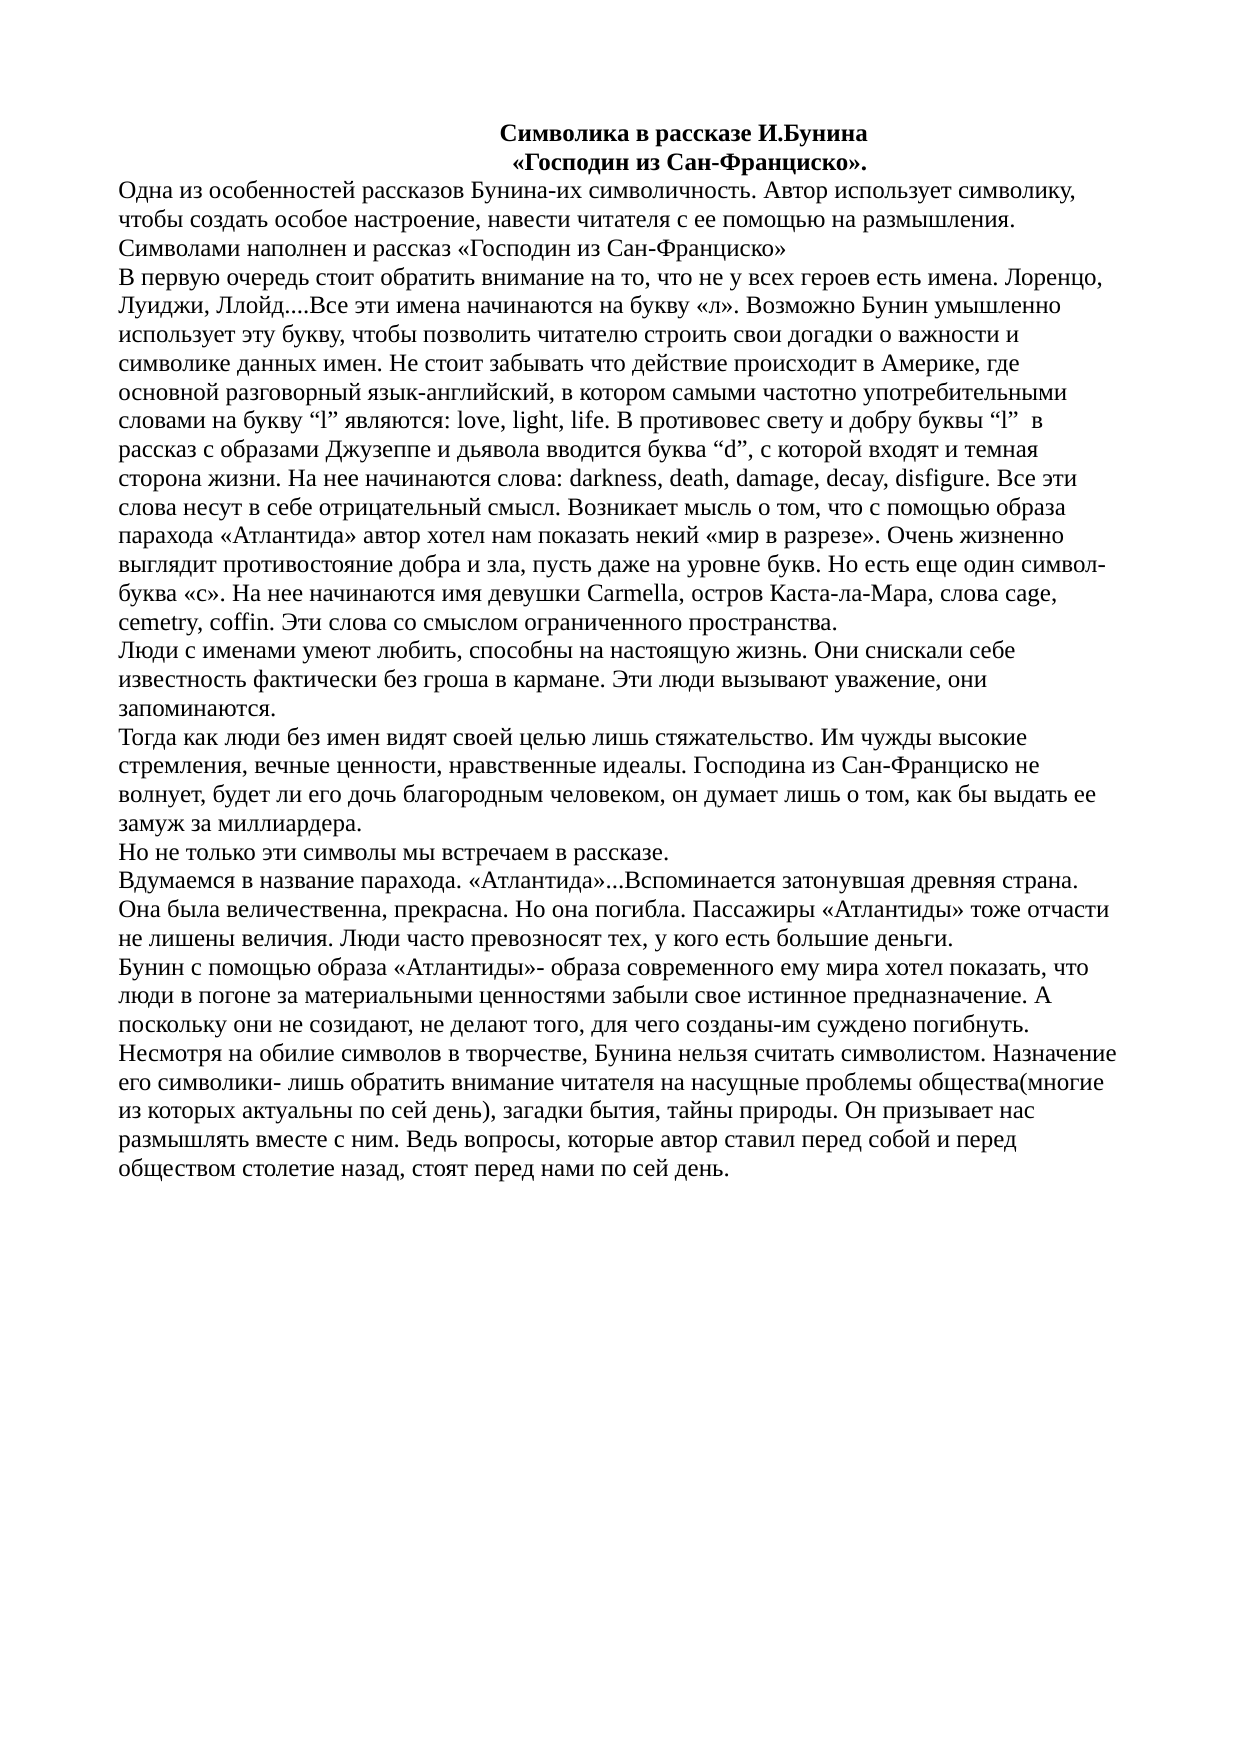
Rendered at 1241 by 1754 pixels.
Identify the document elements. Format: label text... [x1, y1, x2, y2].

text Но не только эти символы мы встречаем в рассказе. [118, 837, 1122, 866]
text Одна из особенностей рассказов Бунина-их символичность. Автор использует символику, чтобы создать особое настроение, навести читателя с ее помощью на размышления. Символами наполнен и рассказ «Господин из Сан-Франциско» [118, 176, 1122, 262]
text Несмотря на обилие символов в творчестве, Бунина нельзя считать символистом. Назначение его символики- лишь обратить внимание читателя на насущные проблемы общества(многие из которых актуальны по сей день), загадки бытия, тайны природы. Он призывает нас размышлять вместе с ним. Ведь вопросы, которые автор ставил перед собой и перед обществом столетие назад, стоят перед нами по сей день. [118, 1038, 1122, 1182]
text Вдумаемся в название парахода. «Атлантида»...Вспоминается затонувшая древняя страна. Она была величественна, прекрасна. Но она погибла. Пассажиры «Атлантиды» тоже отчасти не лишены величия. Люди часто превозносят тех, у кого есть большие деньги. [118, 866, 1122, 952]
text В первую очередь стоит обратить внимание на то, что не у всех героев есть имена. Лоренцо, Луиджи, Ллойд....Все эти имена начинаются на букву «л». Возможно Бунин умышленно использует эту букву, чтобы позволить читателю строить свои догадки о важности и символике данных имен. Не стоит забывать что действие происходит в Америке, где основной разговорный язык-английский, в котором самыми частотно употребительными словами на букву “l” являются: love, light, life. В противовес свету и добру буквы “l” в рассказ с образами Джузеппе и дьявола вводится буква “d”, с которой входят и темная сторона жизни. На нее начинаются слова: darkness, death, damage, decay, disfigure. Все эти слова несут в себе отрицательный смысл. Возникает мысль о том, что с помощью образа парахода «Атлантида» автор хотел нам показать некий «мир в разрезе». Очень жизненно выглядит противостояние добра и зла, пусть даже на уровне букв. Но есть еще один символ- буква «с». На нее начинаются имя девушки Carmella, остров Каста-ла-Мара, слова cage, cemetry, coffin. Эти слова со смыслом ограниченного пространства. [118, 262, 1122, 636]
text Тогда как люди без имен видят своей целью лишь стяжательство. Им чужды высокие стремления, вечные ценности, нравственные идеалы. Господина из Сан-Франциско не волнует, будет ли его дочь благородным человеком, он думает лишь о том, как бы выдать ее замуж за миллиардера. [118, 722, 1122, 837]
text «Господин из Сан-Франциско». [118, 147, 1122, 176]
text Бунин с помощью образа «Атлантиды»- образа современного ему мира хотел показать, что люди в погоне за материальными ценностями забыли свое истинное предназначение. А поскольку они не созидают, не делают того, для чего созданы-им суждено погибнуть. [118, 952, 1122, 1038]
text Люди с именами умеют любить, способны на настоящую жизнь. Они снискали себе известность фактически без гроша в кармане. Эти люди вызывают уважение, они запоминаются. [118, 636, 1122, 722]
text Символика в рассказе И.Бунина [118, 118, 1122, 147]
